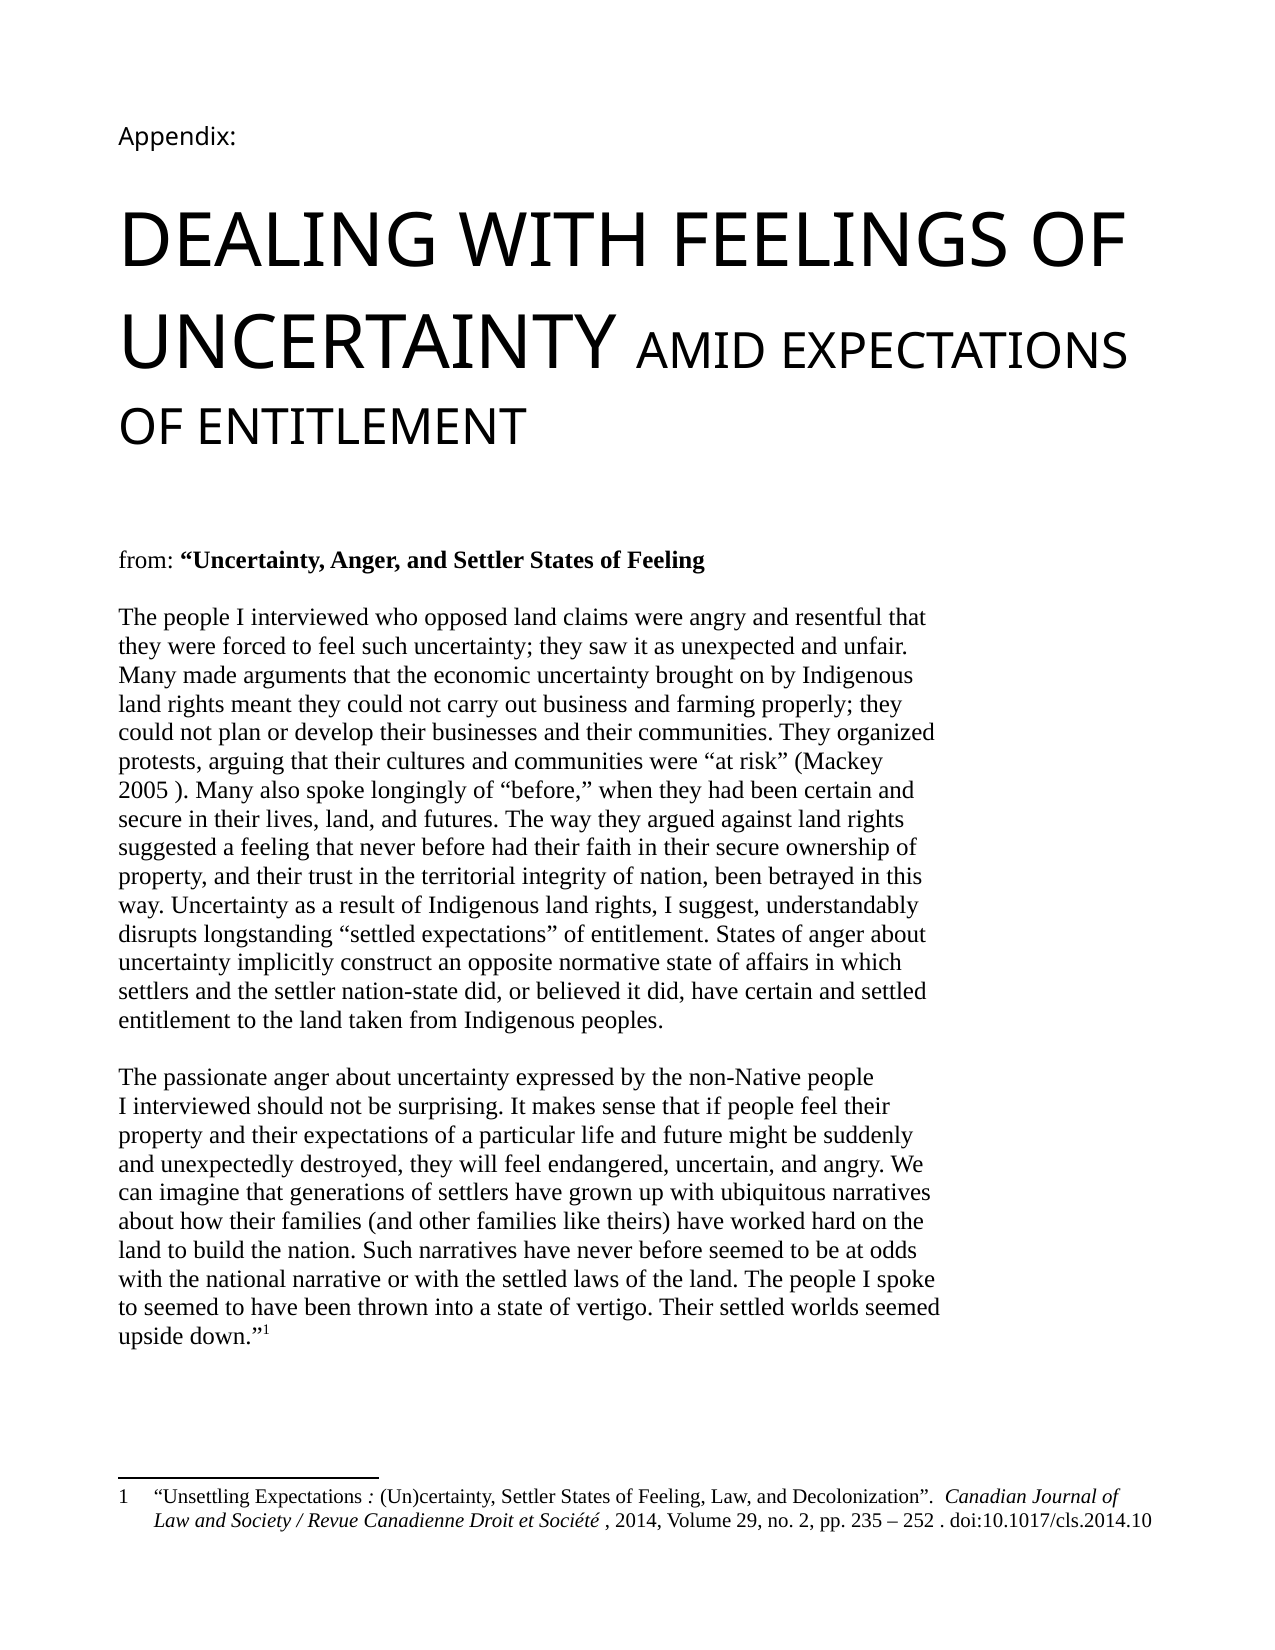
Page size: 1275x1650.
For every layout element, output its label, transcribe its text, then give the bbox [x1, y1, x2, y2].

text Appendix: [118, 118, 1157, 152]
text can imagine that generations of settlers have grown up with ubiquitous narratives [118, 1177, 1157, 1206]
text suggested a feeling that never before had their faith in their secure ownership of [118, 832, 1157, 861]
text with the national narrative or with the settled laws of the land. The people I spoke [118, 1264, 1157, 1292]
text they were forced to feel such uncertainty; they saw it as unexpected and unfair. [118, 631, 1157, 660]
text about how their families (and other families like theirs) have worked hard on the [118, 1206, 1157, 1235]
text disrupts longstanding “settled expectations” of entitlement. States of anger about [118, 919, 1157, 947]
text way. Uncertainty as a result of Indigenous land rights, I suggest, understandably [118, 890, 1157, 919]
text settlers and the settler nation-state did, or believed it did, have certain and settled [118, 976, 1157, 1005]
text upside down.” [118, 1321, 1157, 1350]
text I interviewed should not be surprising. It makes sense that if people feel their [118, 1091, 1157, 1120]
text could not plan or develop their businesses and their communities. They organized [118, 717, 1157, 746]
text Many made arguments that the economic uncertainty brought on by Indigenous [118, 660, 1157, 689]
text to seemed to have been thrown into a state of vertigo. Their settled worlds seemed [118, 1292, 1157, 1321]
text from: “Uncertainty, Anger, and Settler States of Feeling [118, 545, 1157, 574]
text 2005 ). Many also spoke longingly of “before,” when they had been certain and [118, 775, 1157, 804]
text The people I interviewed who opposed land claims were angry and resentful that [118, 602, 1157, 631]
text property, and their trust in the territorial integrity of nation, been betrayed in this [118, 861, 1157, 890]
text uncertainty implicitly construct an opposite normative state of affairs in which [118, 947, 1157, 976]
text land rights meant they could not carry out business and farming properly; they [118, 689, 1157, 717]
text The passionate anger about uncertainty expressed by the non-Native people [118, 1062, 1157, 1091]
text DEALING WITH FEELINGS OF UNCERTAINTY AMID EXPECTATIONS OF ENTITLEMENT [118, 186, 1157, 459]
text entitlement to the land taken from Indigenous peoples. [118, 1005, 1157, 1034]
text property and their expectations of a particular life and future might be suddenly [118, 1120, 1157, 1149]
text secure in their lives, land, and futures. The way they argued against land rights [118, 804, 1157, 832]
text and unexpectedly destroyed, they will feel endangered, uncertain, and angry. We [118, 1149, 1157, 1177]
text “Unsettling Expectations : (Un)certainty, Settler States of Feeling, Law, and Decolonization”. Canadian Journal of Law and Society / Revue Canadienne Droit et Société , 2014, Volume 29, no. 2, pp. 235 – 252 . doi:10.1017/cls.2014.10 [118, 1484, 1157, 1532]
text land to build the nation. Such narratives have never before seemed to be at odds [118, 1235, 1157, 1264]
text protests, arguing that their cultures and communities were “at risk” (Mackey [118, 746, 1157, 775]
